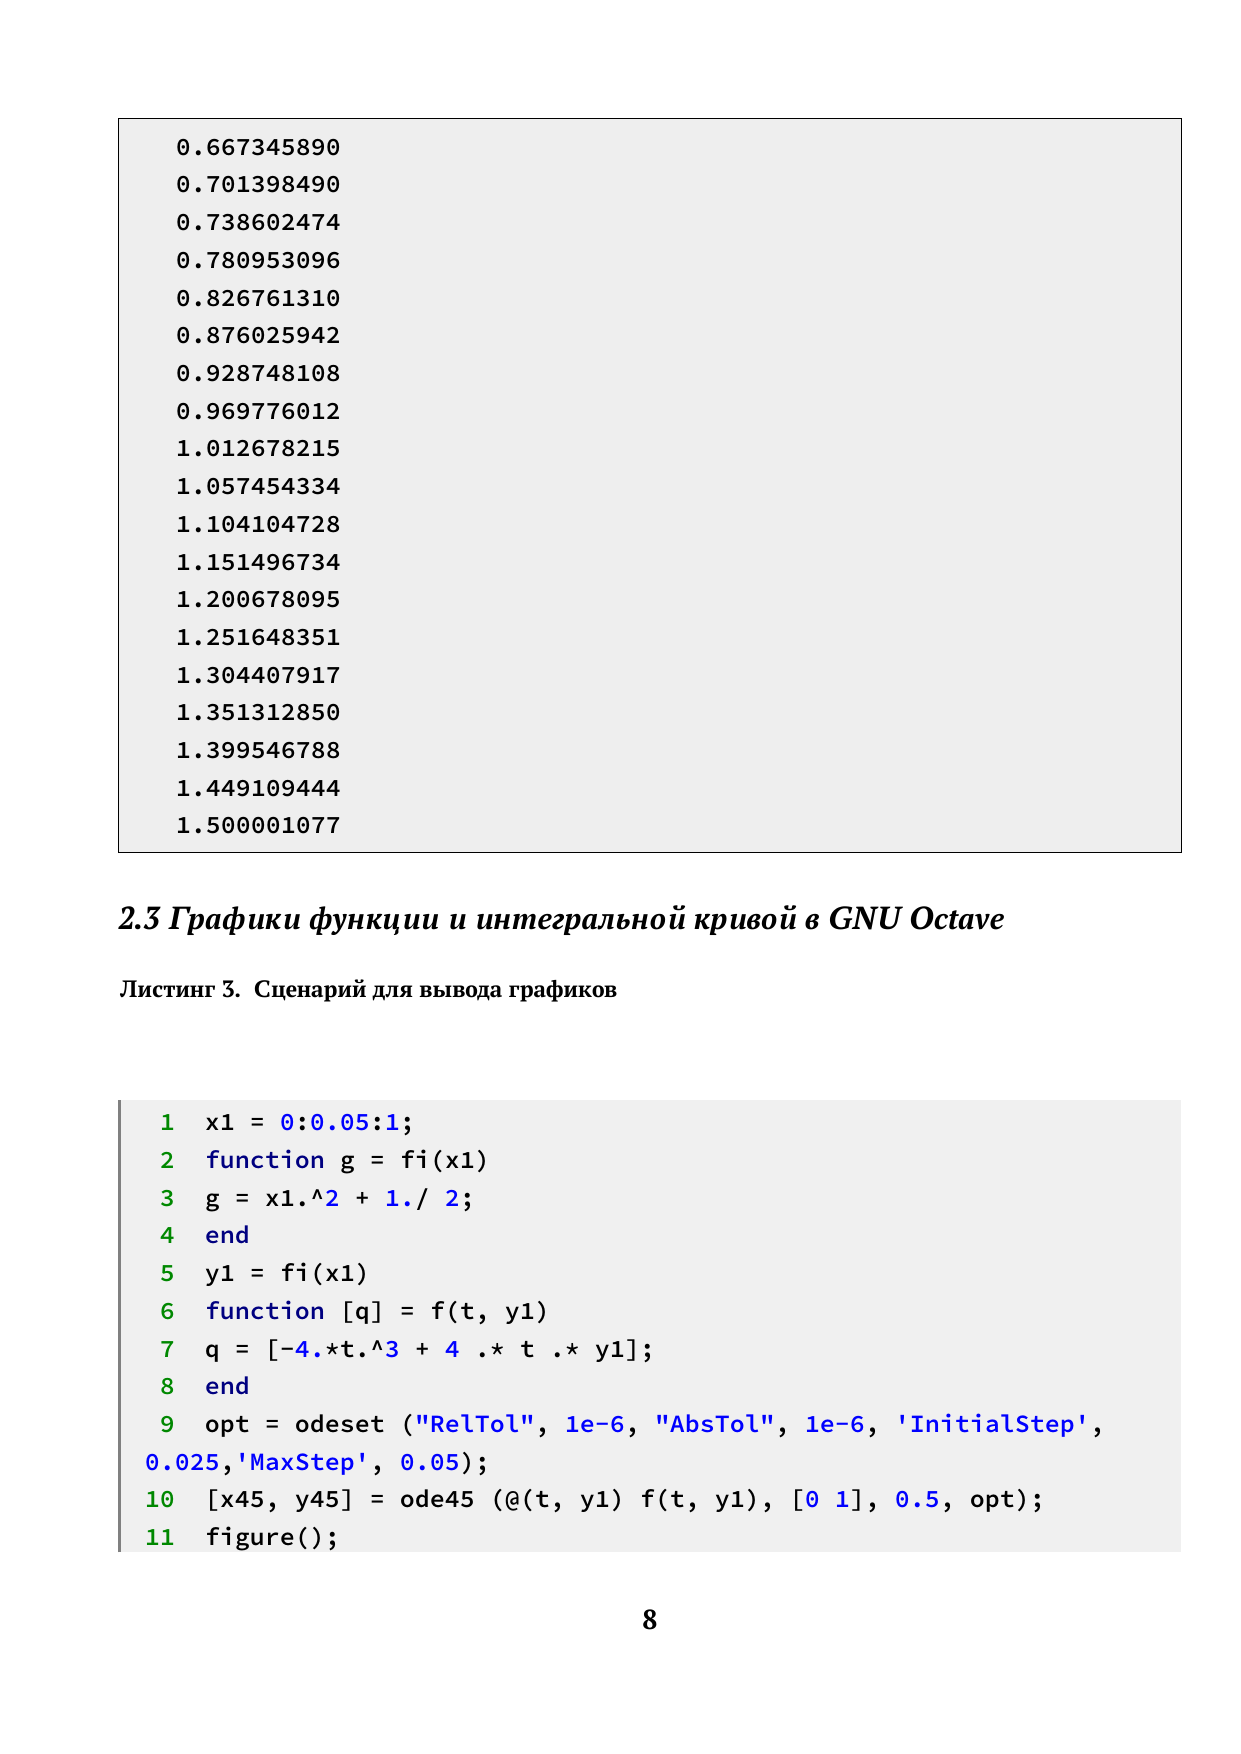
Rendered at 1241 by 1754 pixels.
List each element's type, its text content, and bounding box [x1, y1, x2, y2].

text 6 function [q] = f(t, y1) [121, 1289, 1181, 1326]
text 8 end [121, 1364, 1181, 1402]
text Листинг 3. Сценарий для вывода графиков [119, 974, 1180, 1003]
text 0.667345890 [119, 119, 1181, 156]
text 11 figure(); [121, 1515, 1181, 1552]
text 0.876025942 [119, 307, 1181, 344]
text 0.826761310 [119, 269, 1181, 307]
text 1.200678095 [119, 571, 1181, 608]
text 1.104104728 [119, 495, 1181, 533]
subtitle 2.3 Графики функции и интегральной кривой в GNU Octave [118, 898, 1181, 936]
text 1.057454334 [119, 457, 1181, 495]
text 2 function g = fi(x1) [121, 1138, 1181, 1175]
text 0.780953096 [119, 231, 1181, 269]
text 0.738602474 [119, 193, 1181, 231]
text 0.928748108 [119, 344, 1181, 382]
text 5 y1 = fi(x1) [121, 1251, 1181, 1288]
text 1.500001077 [119, 797, 1181, 852]
text 1 x1 = 0:0.05:1; [121, 1100, 1181, 1138]
text 0.969776012 [119, 382, 1181, 420]
text 1.449109444 [119, 759, 1181, 797]
text 1.351312850 [119, 684, 1181, 721]
text 1.399546788 [119, 721, 1181, 759]
text 1.304407917 [119, 646, 1181, 684]
text 3 g = x1.^2 + 1./ 2; [121, 1176, 1181, 1213]
text 1.151496734 [119, 533, 1181, 571]
text 10 [x45, y45] = ode45 (@(t, y1) f(t, y1), [0 1], 0.5, opt); [121, 1477, 1181, 1515]
text 0.701398490 [119, 156, 1181, 193]
text 1.012678215 [119, 420, 1181, 457]
text 7 q = [-4.*t.^3 + 4 .* t .* y1]; [121, 1327, 1181, 1364]
text 9 opt = odeset ("RelTol", 1e-6, "AbsTol", 1e-6, 'InitialStep', 0.025,'MaxStep', 0.05); [121, 1402, 1181, 1477]
text 1.251648351 [119, 608, 1181, 646]
text 4 end [121, 1213, 1181, 1251]
